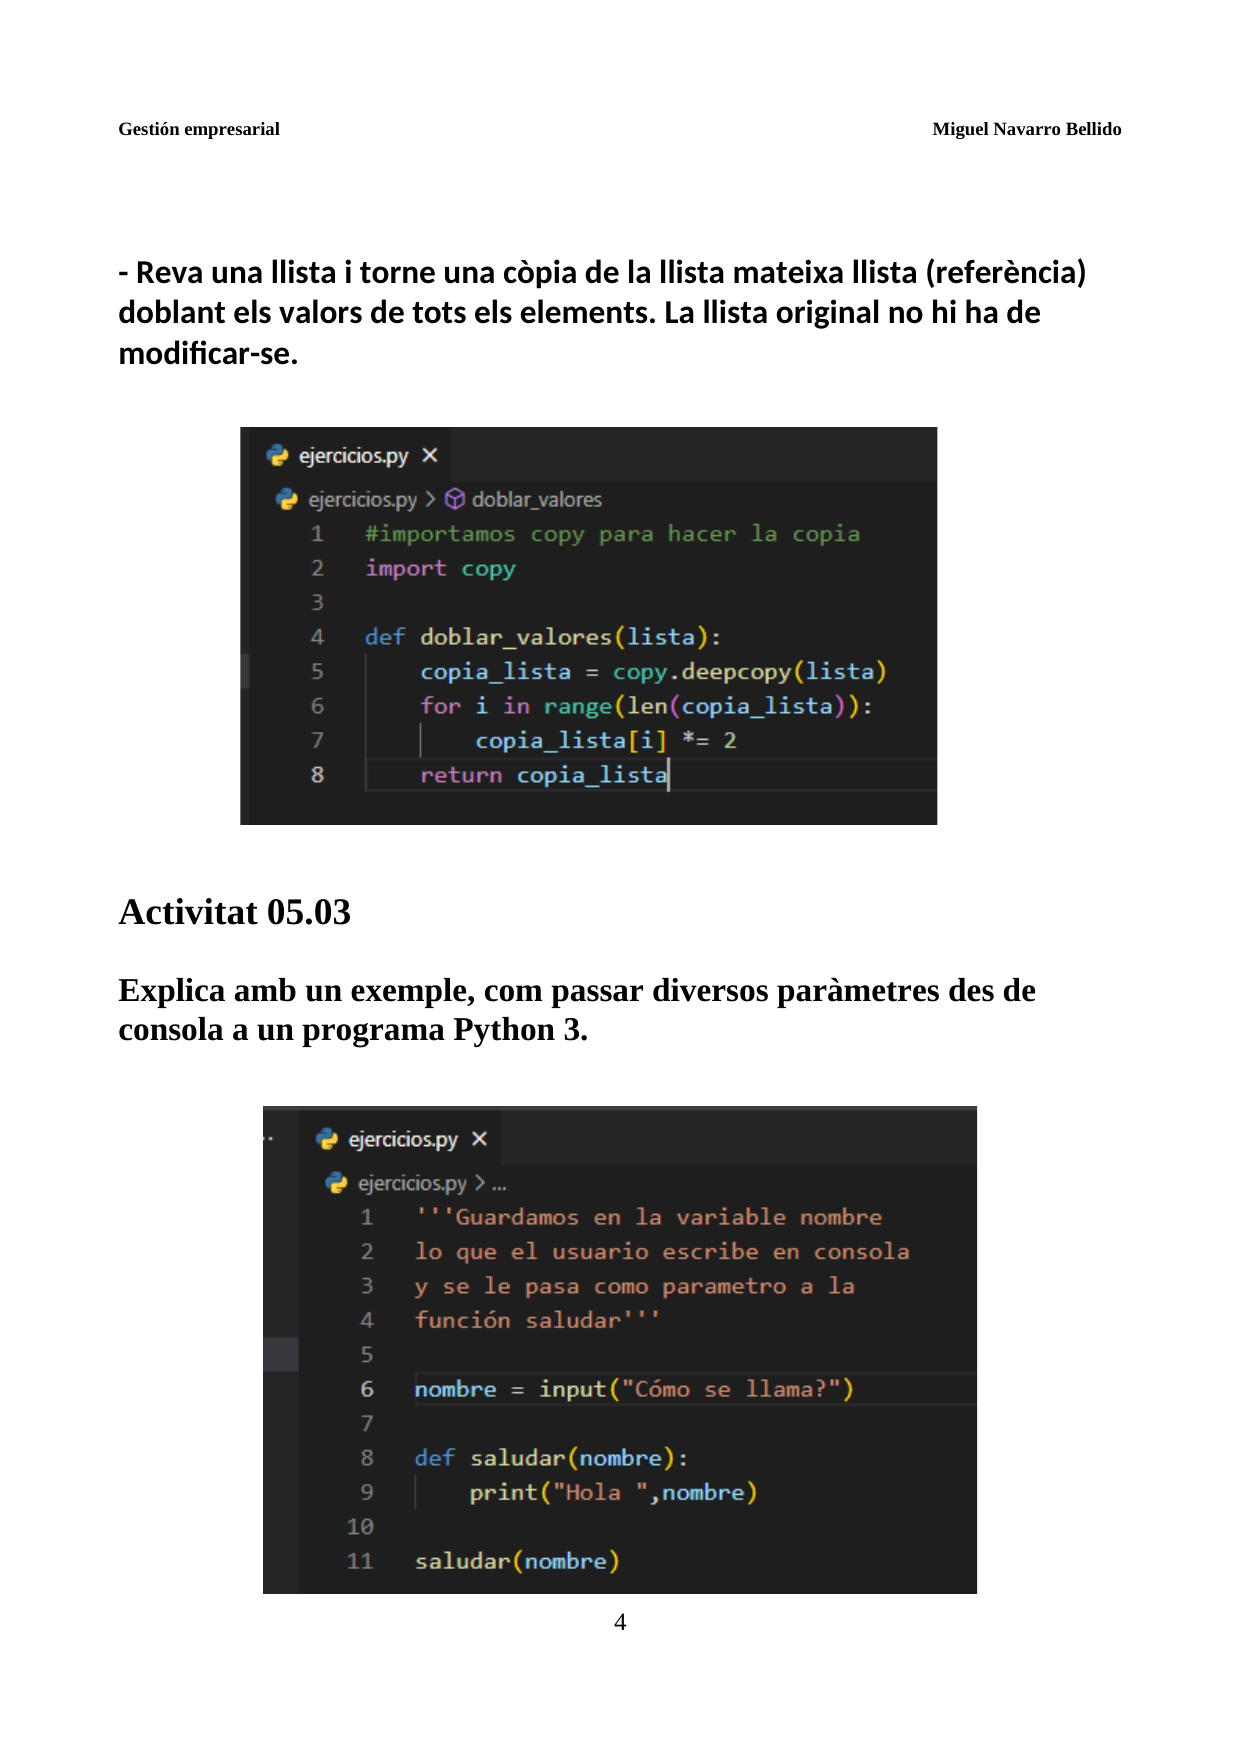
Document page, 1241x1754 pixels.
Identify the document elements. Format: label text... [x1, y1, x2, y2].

picture [263, 1106, 978, 1594]
text - Reva una llista i torne una còpia de la llista mateixa llista (referència) doblant els valors de tots els elements. La llista original no hi ha de modificar-se. [118, 251, 1122, 373]
text Explica amb un exemple, com passar diversos paràmetres des de consola a un programa Python 3. [118, 971, 1122, 1047]
picture [240, 427, 938, 825]
text Activitat 05.03 [118, 889, 1122, 932]
